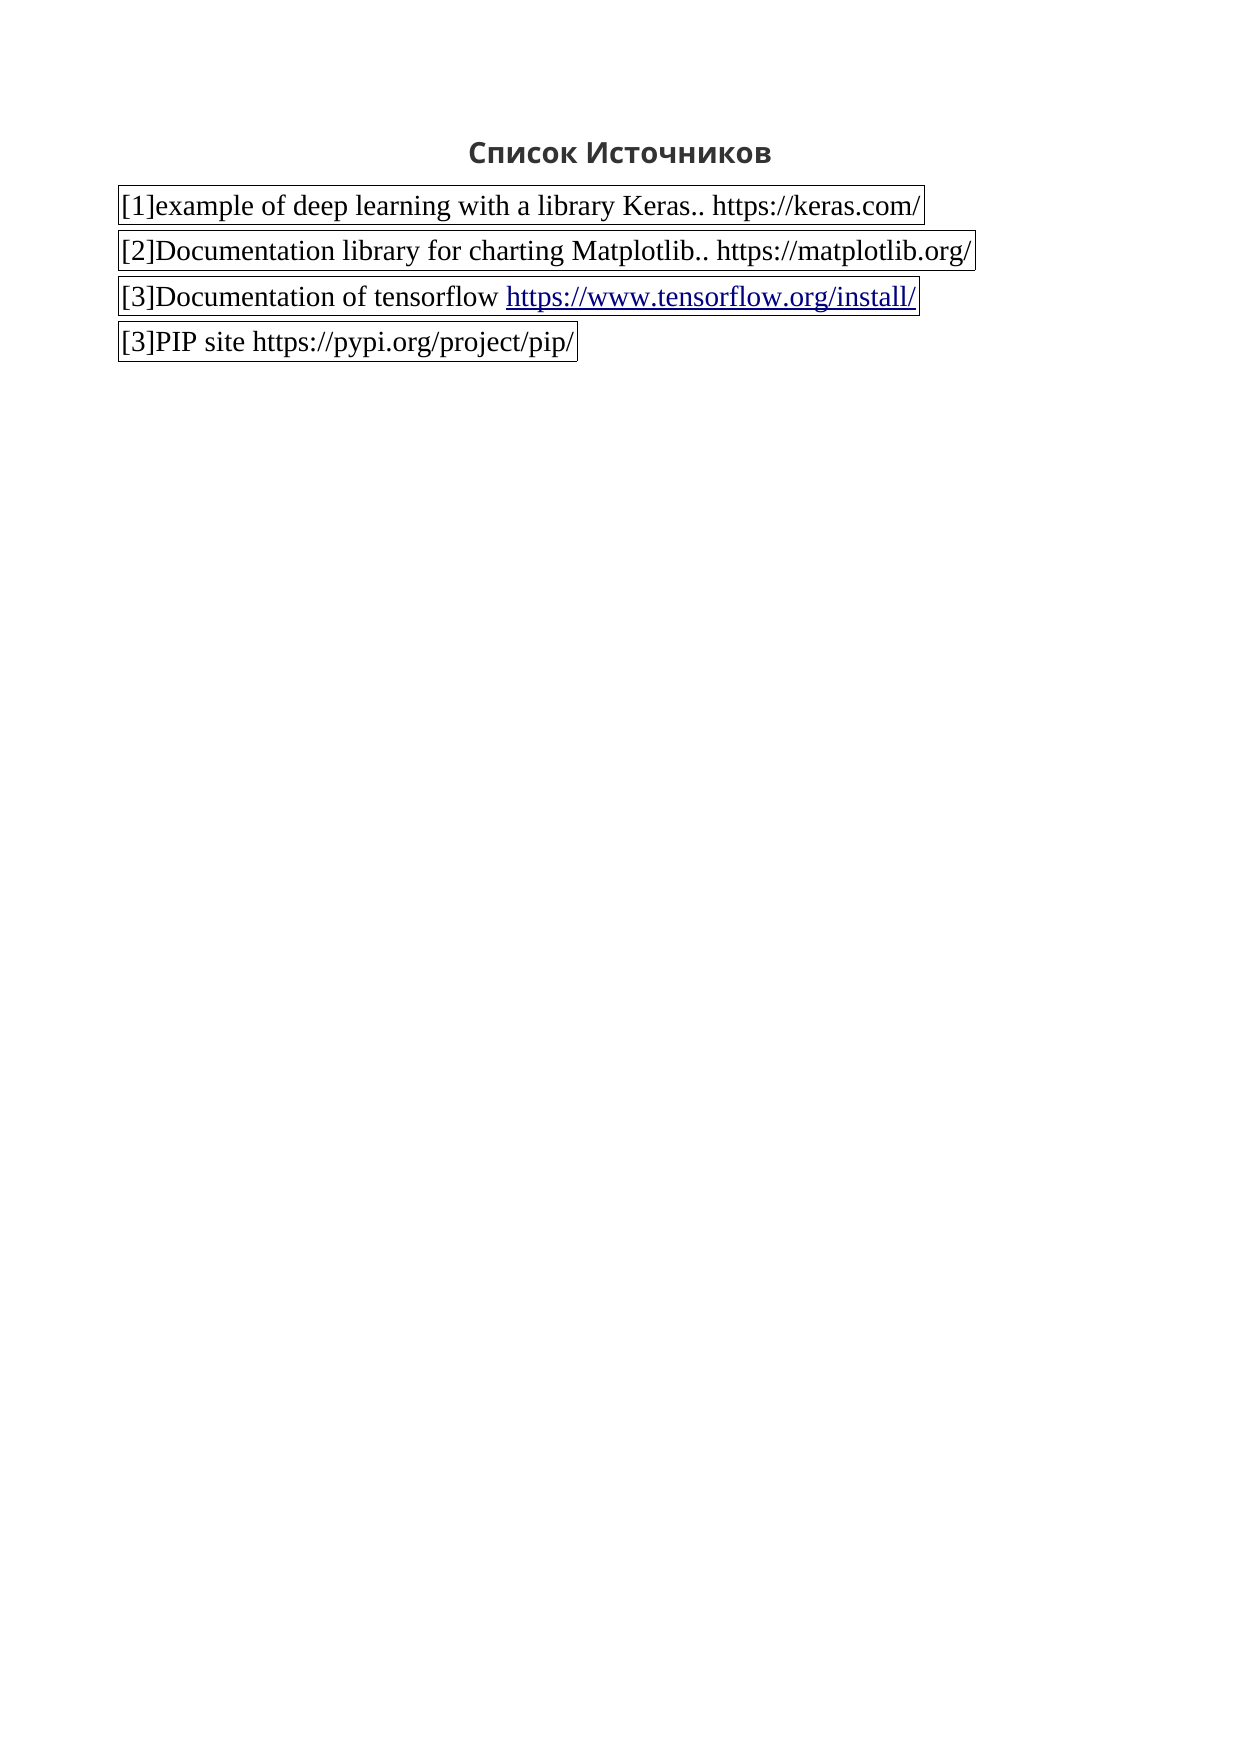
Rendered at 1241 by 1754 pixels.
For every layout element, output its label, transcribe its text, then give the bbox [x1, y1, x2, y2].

text [3]PIP site https://pypi.org/project/pip/ [119, 322, 577, 361]
text [925, 185, 1122, 224]
text [578, 321, 1122, 361]
text [976, 230, 1122, 270]
text [2]Documentation library for charting Matplotlib.. https://matplotlib.org/ [119, 231, 975, 270]
subtitle Список Источников [118, 133, 1122, 172]
text [920, 276, 1122, 316]
text [3]Documentation of tensorflow https://www.tensorflow.org/install/ [119, 277, 919, 315]
text [1]example of deep learning with a library Keras.. https://keras.com/ [119, 186, 924, 224]
